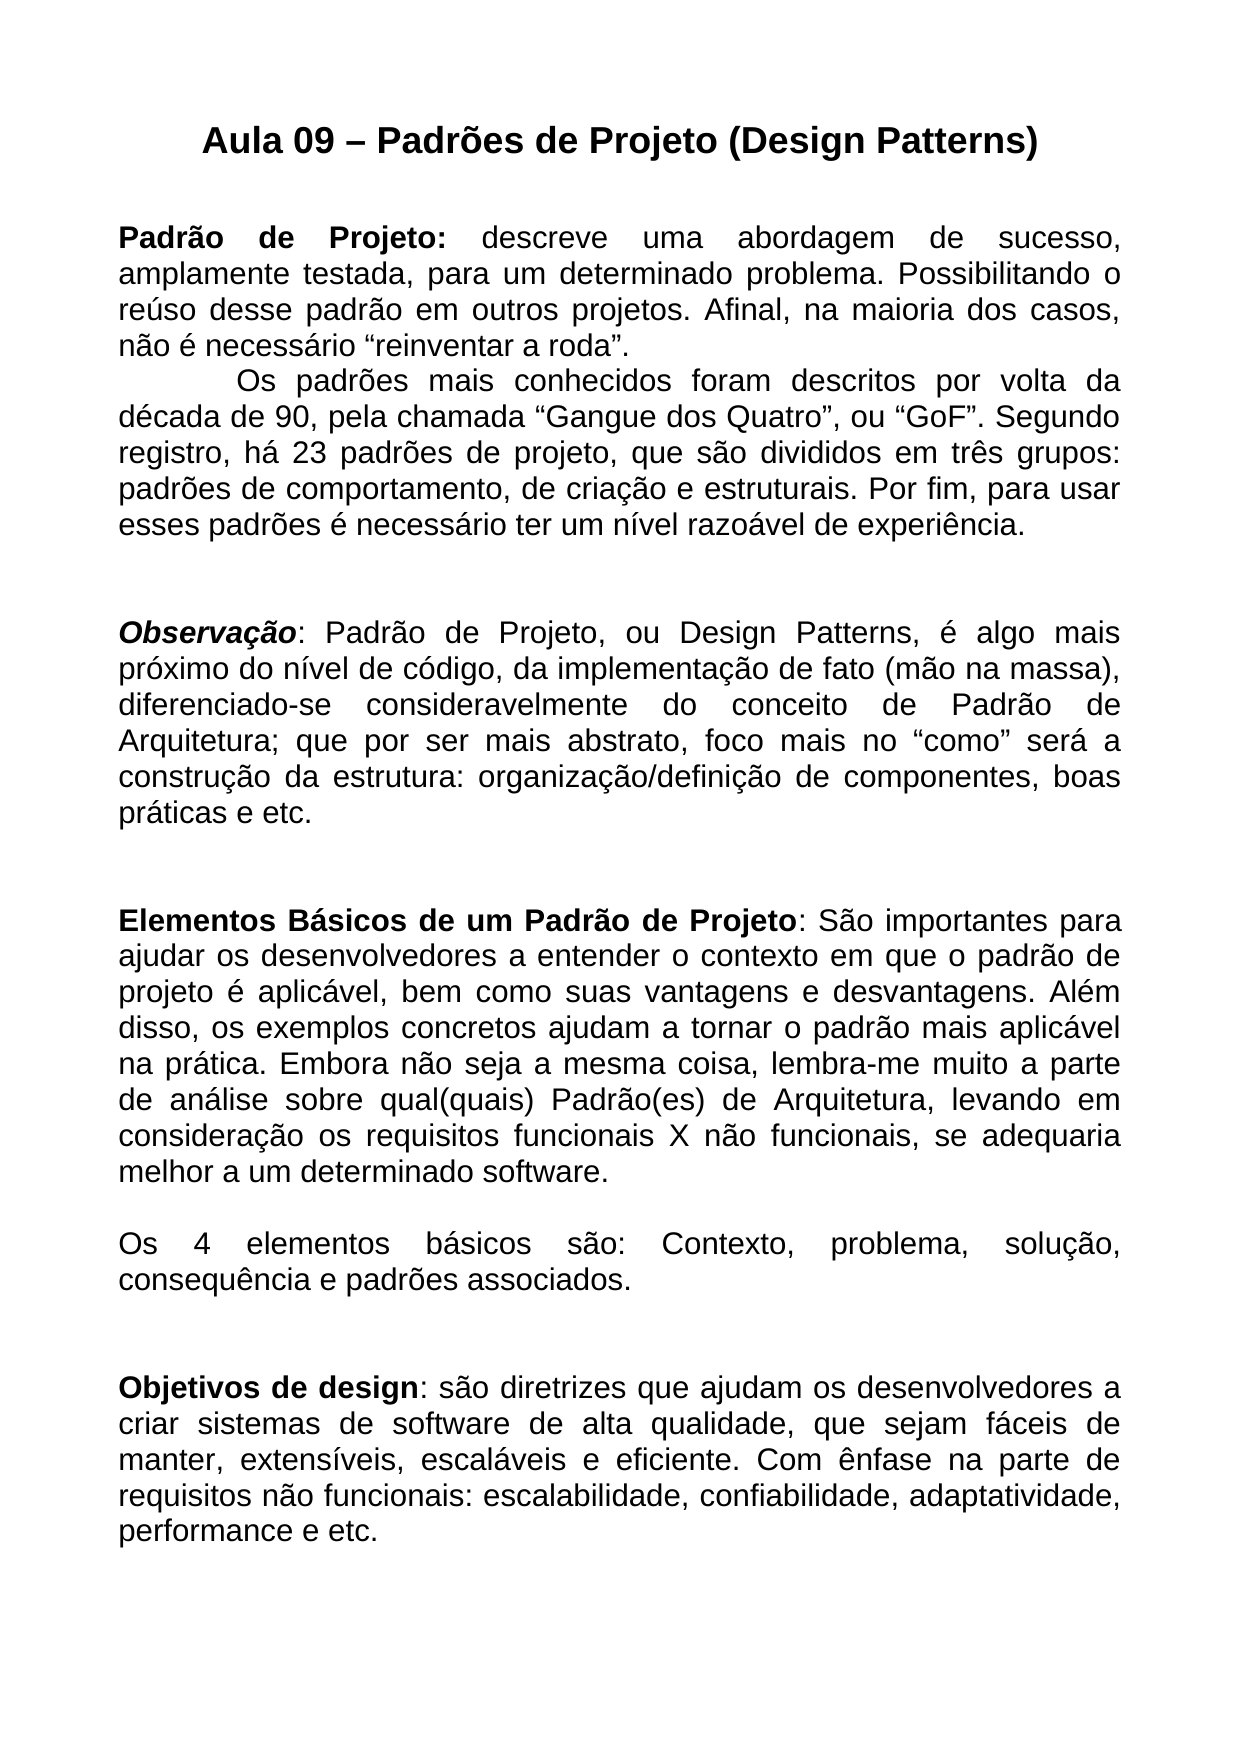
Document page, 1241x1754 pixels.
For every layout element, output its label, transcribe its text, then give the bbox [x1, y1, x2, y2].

text Elementos Básicos de um Padrão de Projeto: São importantes para ajudar os desenvolvedores a entender o contexto em que o padrão de projeto é aplicável, bem como suas vantagens e desvantagens. Além disso, os exemplos concretos ajudam a tornar o padrão mais aplicável na prática. Embora não seja a mesma coisa, lembra-me muito a parte de análise sobre qual(quais) Padrão(es) de Arquitetura, levando em consideração os requisitos funcionais X não funcionais, se adequaria melhor a um determinado software. [118, 902, 1122, 1189]
text Observação: Padrão de Projeto, ou Design Patterns, é algo mais próximo do nível de código, da implementação de fato (mão na massa), diferenciado-se consideravelmente do conceito de Padrão de Arquitetura; que por ser mais abstrato, foco mais no “como” será a construção da estrutura: organização/definição de componentes, boas práticas e etc. [118, 614, 1122, 830]
text Os 4 elementos básicos são: Contexto, problema, solução, consequência e padrões associados. [118, 1225, 1122, 1297]
text Objetivos de design: são diretrizes que ajudam os desenvolvedores a criar sistemas de software de alta qualidade, que sejam fáceis de manter, extensíveis, escaláveis e eficiente. Com ênfase na parte de requisitos não funcionais: escalabilidade, confiabilidade, adaptatividade, performance e etc. [118, 1369, 1122, 1548]
text Aula 09 – Padrões de Projeto (Design Patterns) [118, 118, 1122, 161]
text Padrão de Projeto: descreve uma abordagem de sucesso, amplamente testada, para um determinado problema. Possibilitando o reúso desse padrão em outros projetos. Afinal, na maioria dos casos, não é necessário “reinventar a roda”. [118, 219, 1122, 362]
text Os padrões mais conhecidos foram descritos por volta da década de 90, pela chamada “Gangue dos Quatro”, ou “GoF”. Segundo registro, há 23 padrões de projeto, que são divididos em três grupos: padrões de comportamento, de criação e estruturais. Por fim, para usar esses padrões é necessário ter um nível razoável de experiência. [118, 362, 1122, 542]
